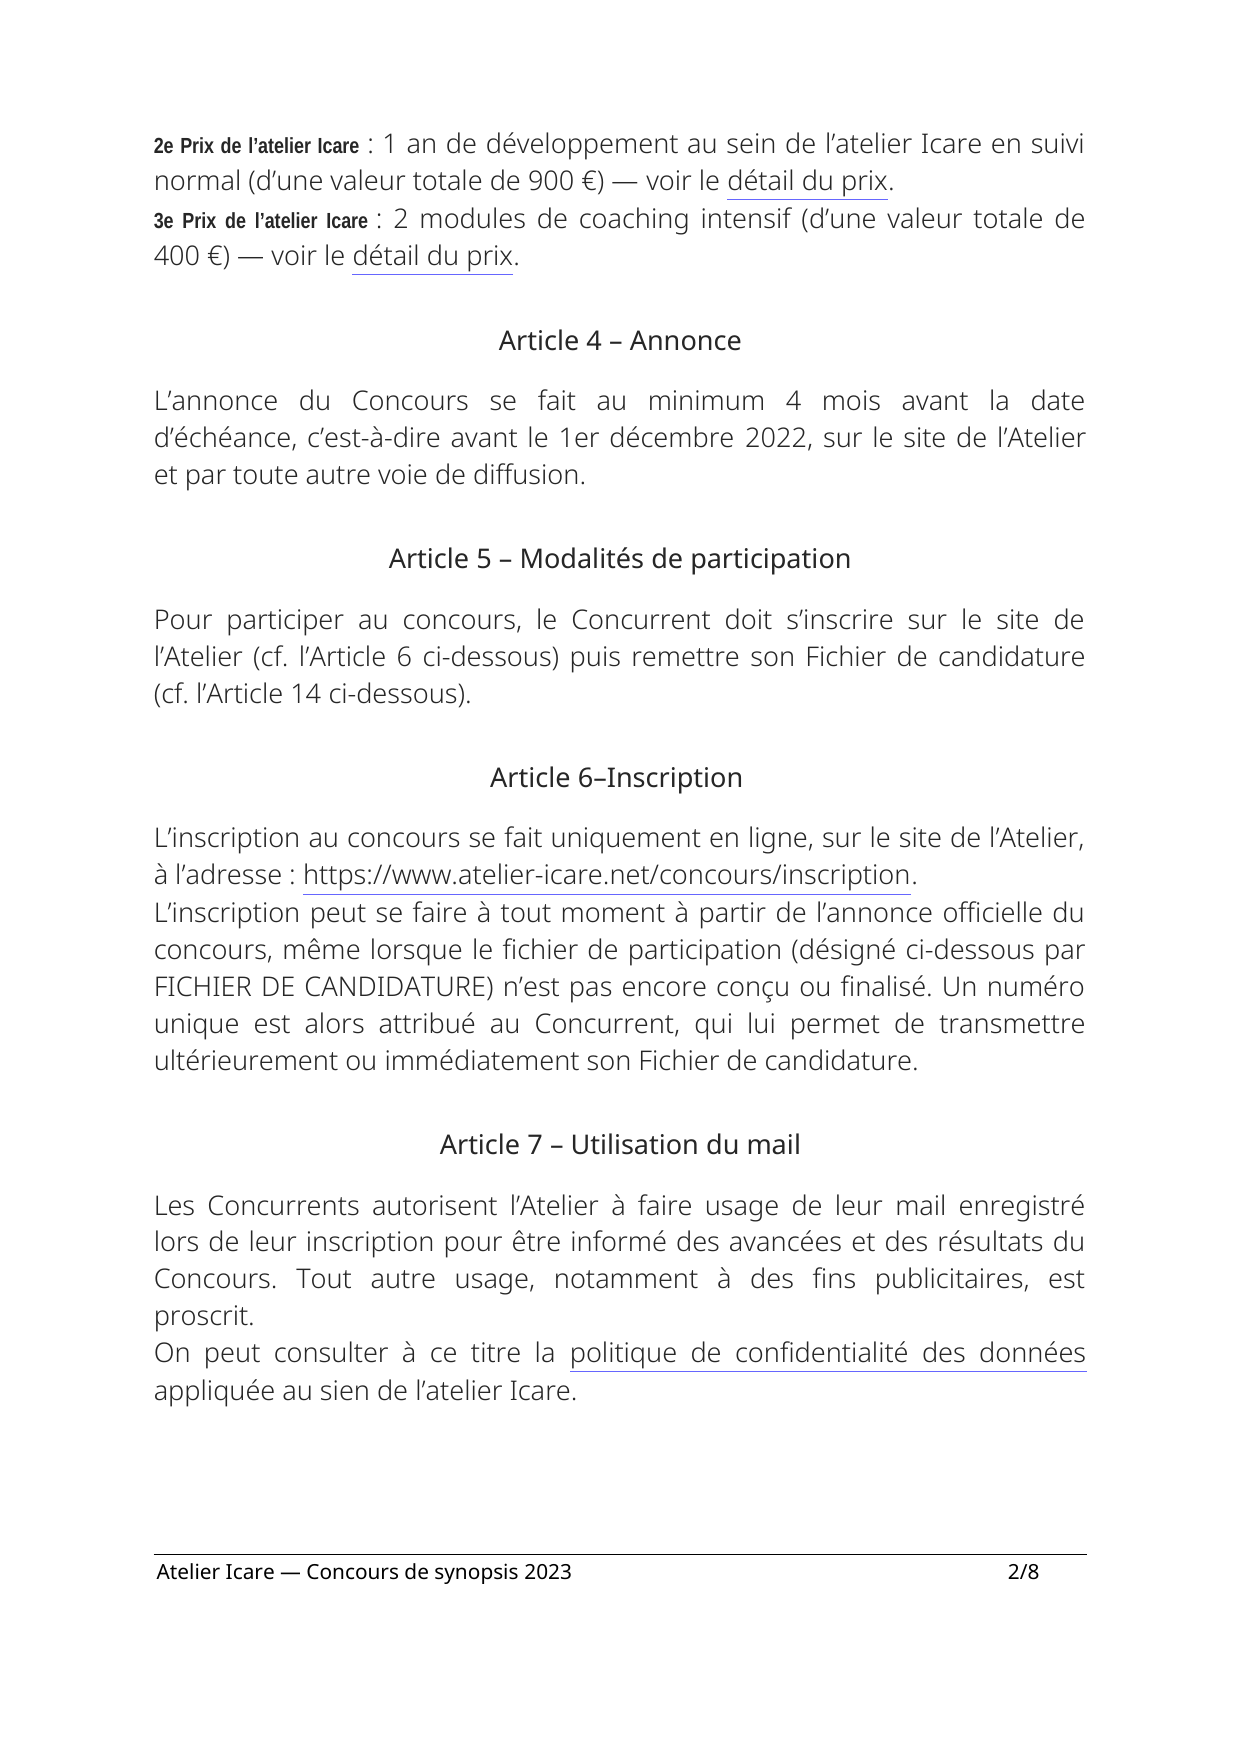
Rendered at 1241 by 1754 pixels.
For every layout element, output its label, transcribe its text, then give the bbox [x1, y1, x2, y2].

text Article 5 – Modalités de participation [153, 540, 389, 577]
text Article 7 – Utilisation du mail [801, 1125, 1087, 1162]
text L’annonce du Concours se fait au minimum 4 mois avant la date d’échéance, c’est-à-dire avant le 1er décembre 2022, sur le site de l’Atelier et par toute autre voie de diffusion. [587, 456, 1087, 492]
text L’inscription au concours se fait uniquement en ligne, sur le site de l’Atelier, à l’adresse : https://www.atelier-icare.net/concours/inscription. [911, 856, 1087, 894]
text Article 6–Inscription [750, 758, 1087, 795]
text Pour participer au concours, le Concurrent doit s’inscrire sur le site de l’Atelier (cf. l’Article 6 ci-dessous) puis remettre son Fichier de candidature (cf. l’Article 14 ci-dessous). [472, 674, 1087, 711]
text Article 7 – Utilisation du mail [153, 1125, 440, 1162]
text Les Concurrents autorisent l’Atelier à faire usage de leur mail enregistré lors de leur inscription pour être informé des avancées et des résultats du Concours. Tout autre usage, notamment à des fins publicitaires, est proscrit. [255, 1297, 1087, 1333]
text Article 5 – Modalités de participation [852, 540, 1087, 577]
text Article 4 – Annonce [742, 321, 1087, 358]
text Article 4 – Annonce [153, 321, 499, 358]
text On peut consulter à ce titre la politique de confidentialité des données appliquée au sien de l’atelier Icare. [578, 1372, 1087, 1408]
text 3e Prix de l’atelier Icare : 2 modules de coaching intensif (d’une valeur totale de 400 €) — voir le détail du prix. [513, 236, 1087, 274]
text 3e Prix de l’atelier Icare : 2 modules de coaching intensif (d’une valeur totale de 400 €) — voir le détail du prix. [153, 199, 369, 274]
text 2e Prix de l’atelier Icare : 1 an de développement au sein de l’atelier Icare en suivi normal (d’une valeur totale de 900 €) — voir le détail du prix. [888, 161, 1087, 199]
text Article 6–Inscription [153, 758, 490, 795]
text 2e Prix de l’atelier Icare : 1 an de développement au sein de l’atelier Icare en suivi normal (d’une valeur totale de 900 €) — voir le détail du prix. [153, 124, 727, 199]
